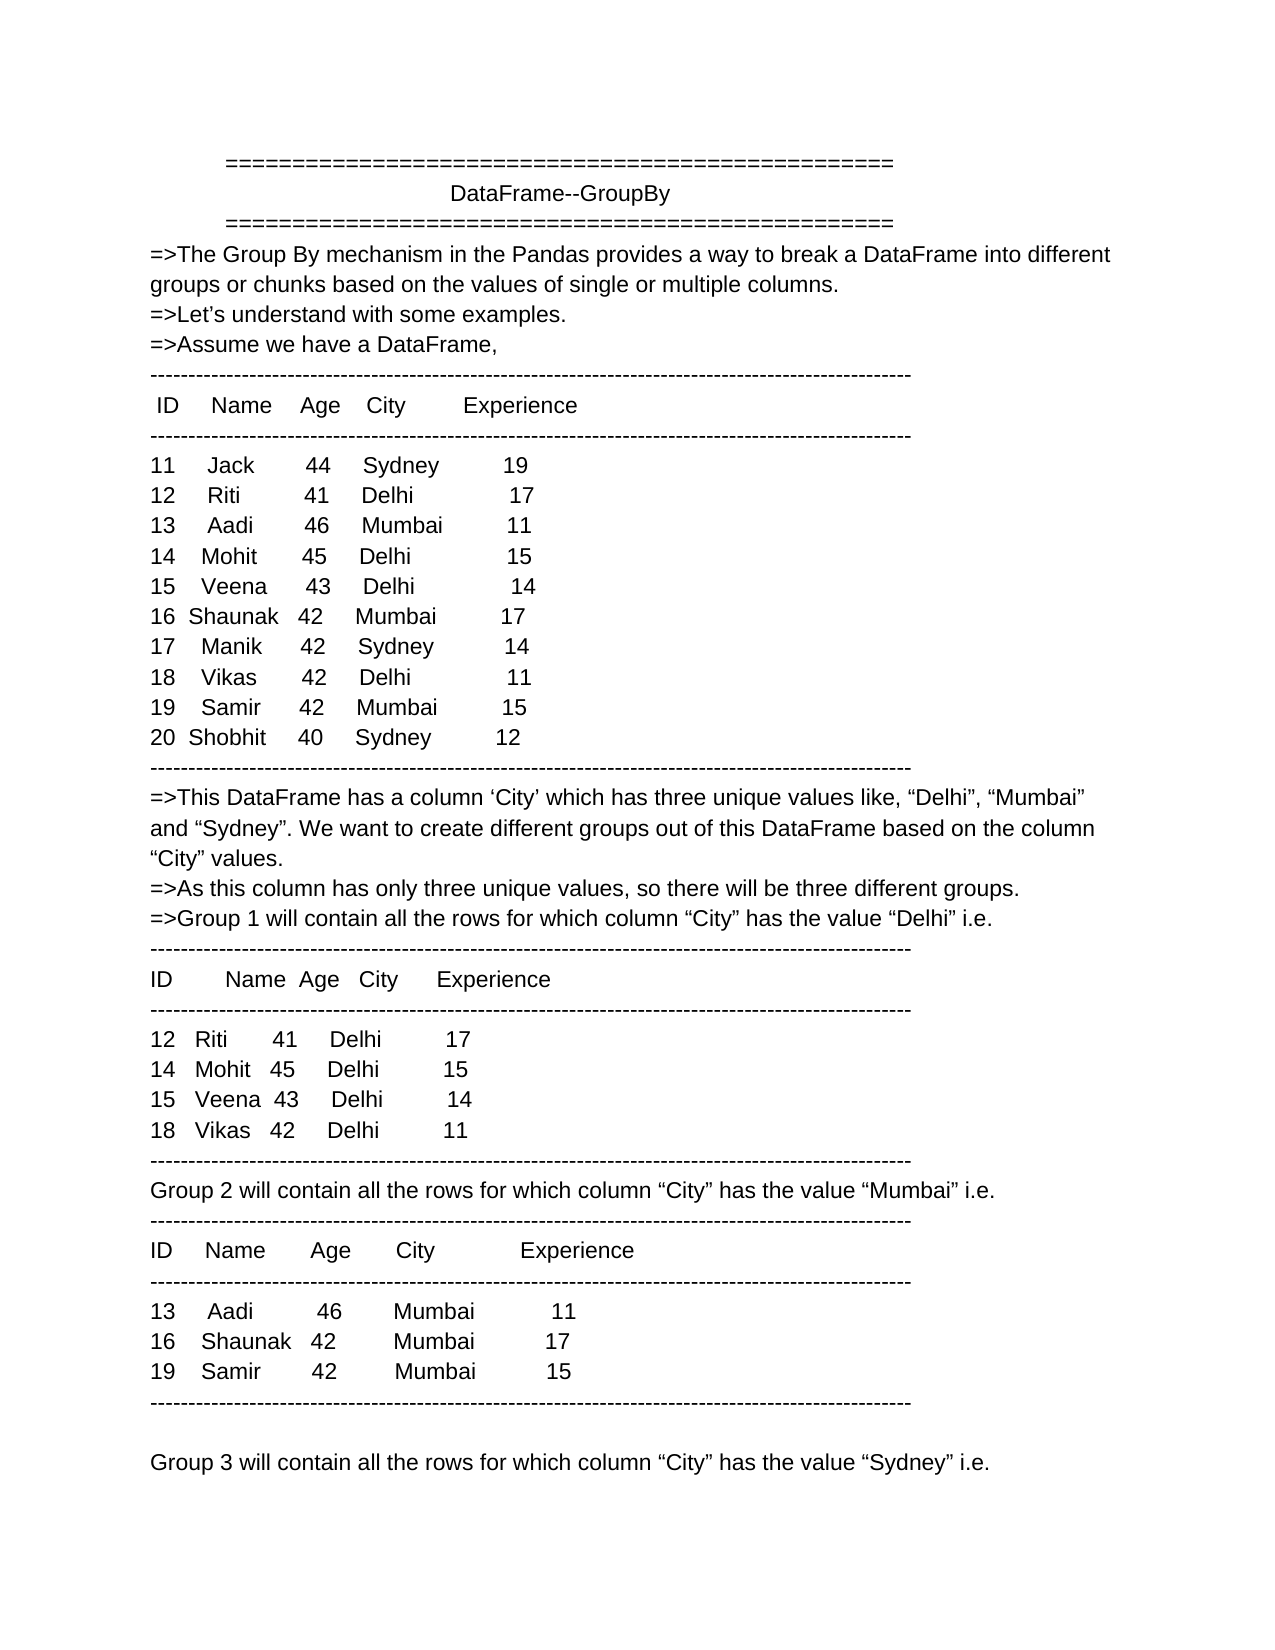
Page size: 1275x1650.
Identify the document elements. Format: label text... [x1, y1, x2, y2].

text =>As this column has only three unique values, so there will be three different groups. [150, 875, 1125, 901]
text 14 Mohit 45 Delhi 15 [150, 1056, 1125, 1083]
text 16 Shaunak 42 Mumbai 17 [150, 1328, 1125, 1354]
text 19 Samir 42 Mumbai 15 [150, 694, 1125, 720]
text ---------------------------------------------------------------------------------------------------- [150, 996, 1125, 1022]
text =>Assume we have a DataFrame, [150, 331, 1125, 358]
text ================================================== [150, 150, 1125, 176]
text ---------------------------------------------------------------------------------------------------- [150, 935, 1125, 962]
text 12 Riti 41 Delhi 17 [150, 1026, 1125, 1052]
text 17 Manik 42 Sydney 14 [150, 633, 1125, 660]
text 15 Veena 43 Delhi 14 [150, 1086, 1125, 1113]
text ---------------------------------------------------------------------------------------------------- [150, 1207, 1125, 1234]
text 13 Aadi 46 Mumbai 11 [150, 512, 1125, 539]
text ID Name Age City Experience [150, 966, 1125, 992]
text 15 Veena 43 Delhi 14 [150, 573, 1125, 599]
text 18 Vikas 42 Delhi 11 [150, 1117, 1125, 1143]
text 20 Shobhit 40 Sydney 12 [150, 724, 1125, 750]
text ---------------------------------------------------------------------------------------------------- [150, 754, 1125, 781]
text 14 Mohit 45 Delhi 15 [150, 543, 1125, 569]
text 13 Aadi 46 Mumbai 11 [150, 1298, 1125, 1324]
text =>The Group By mechanism in the Pandas provides a way to break a DataFrame into different groups or chunks based on the values of single or multiple columns. [150, 241, 1125, 297]
text DataFrame--GroupBy [150, 180, 1125, 207]
text 19 Samir 42 Mumbai 15 [150, 1358, 1125, 1385]
text ---------------------------------------------------------------------------------------------------- [150, 1388, 1125, 1415]
text ---------------------------------------------------------------------------------------------------- [150, 1147, 1125, 1173]
text ---------------------------------------------------------------------------------------------------- [150, 422, 1125, 448]
text ---------------------------------------------------------------------------------------------------- [150, 361, 1125, 388]
text Group 2 will contain all the rows for which column “City” has the value “Mumbai” i.e. [150, 1177, 1125, 1203]
text ID Name Age City Experience [150, 1237, 1125, 1264]
text =>This DataFrame has a column ‘City’ which has three unique values like, “Delhi”, “Mumbai” and “Sydney”. We want to create different groups out of this DataFrame based on the column “City” values. [150, 784, 1125, 871]
text ID Name Age City Experience [150, 392, 1125, 418]
text 11 Jack 44 Sydney 19 [150, 452, 1125, 478]
text ---------------------------------------------------------------------------------------------------- [150, 1268, 1125, 1294]
text 18 Vikas 42 Delhi 11 [150, 663, 1125, 690]
text =>Let’s understand with some examples. [150, 301, 1125, 327]
text =>Group 1 will contain all the rows for which column “City” has the value “Delhi” i.e. [150, 905, 1125, 932]
text ================================================== [150, 210, 1125, 237]
text 16 Shaunak 42 Mumbai 17 [150, 603, 1125, 629]
text 12 Riti 41 Delhi 17 [150, 482, 1125, 509]
text Group 3 will contain all the rows for which column “City” has the value “Sydney” i.e. [150, 1449, 1125, 1475]
